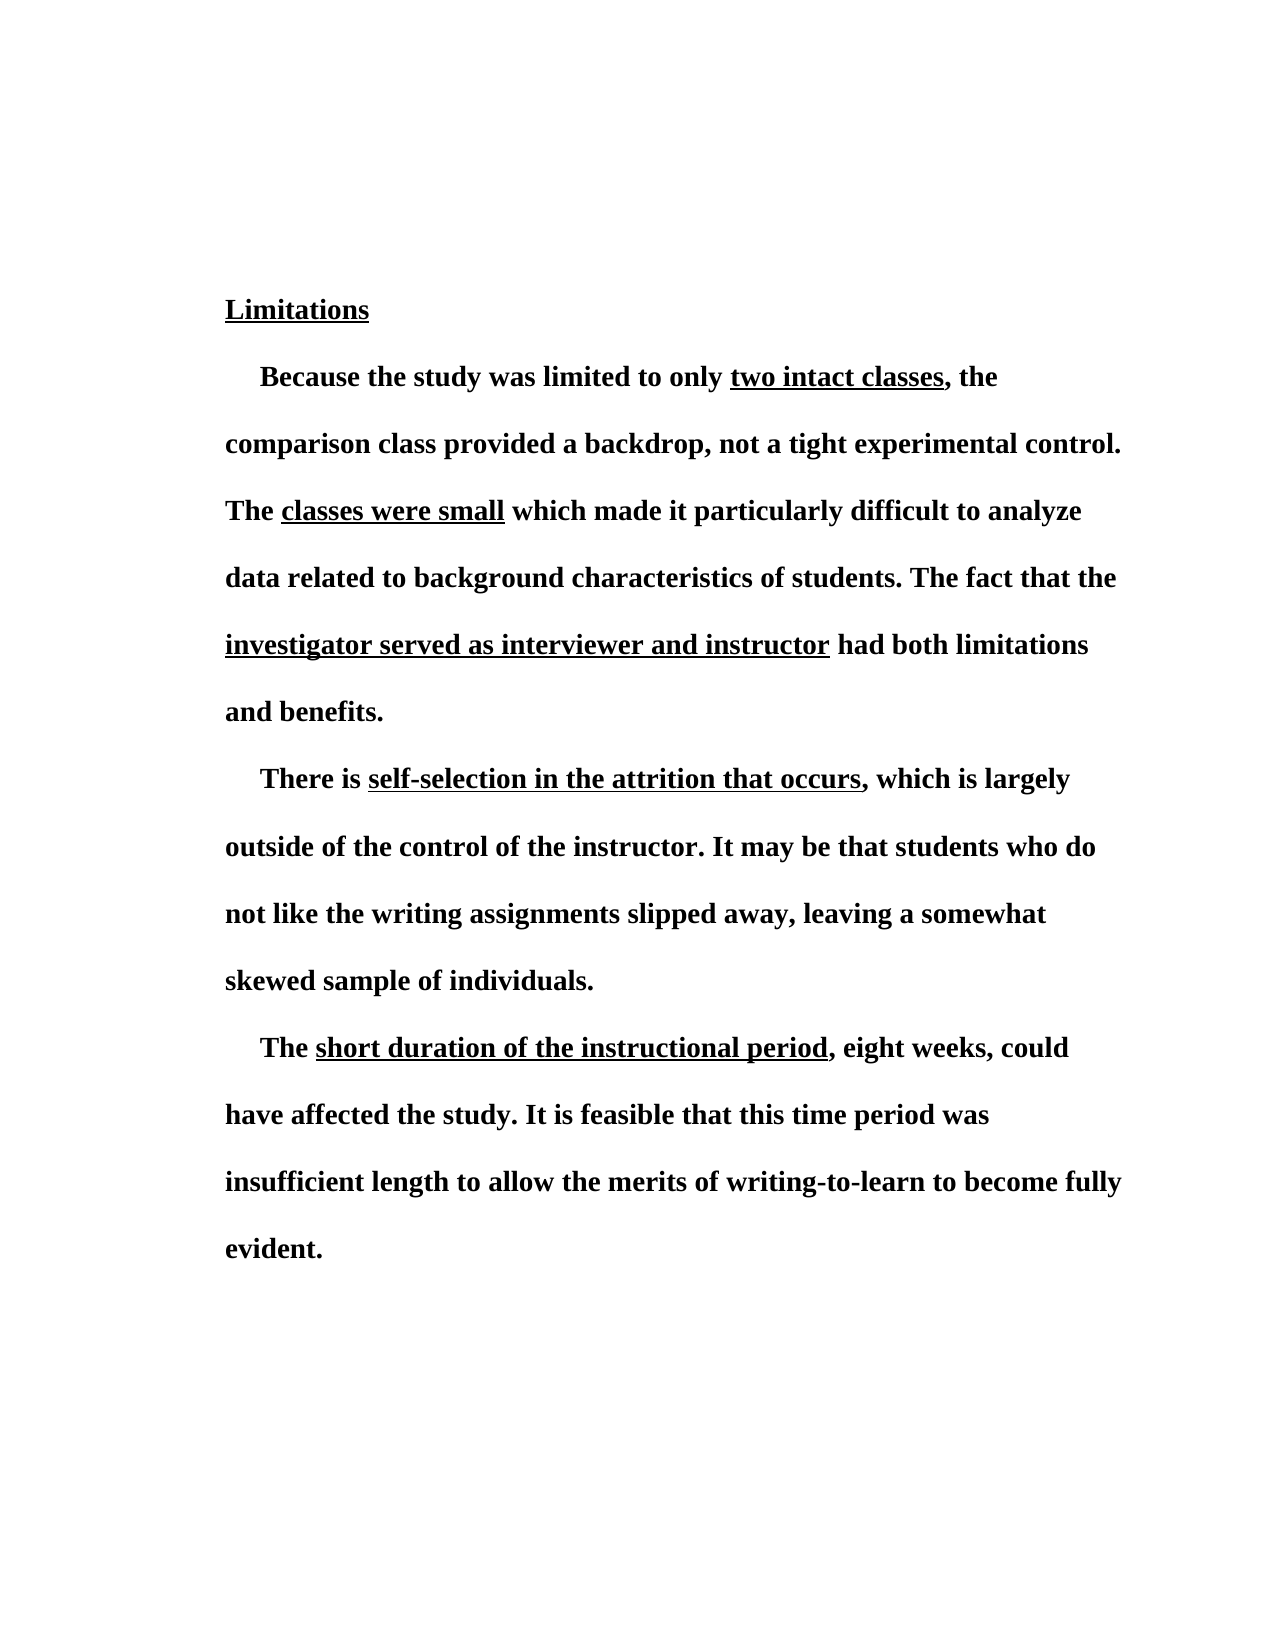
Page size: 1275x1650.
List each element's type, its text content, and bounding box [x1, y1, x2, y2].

text Because the study was limited to only two intact classes, the comparison class provided a backdrop, not a tight experimental control. The classes were small which made it particularly difficult to analyze data related to background characteristics of students. The fact that the investigator served as interviewer and instructor had both limitations and benefits. [225, 359, 1125, 728]
text There is self-selection in the attrition that occurs, which is largely outside of the control of the instructor. It may be that students who do not like the writing assignments slipped away, leaving a somewhat skewed sample of individuals. [225, 762, 1125, 996]
text Limitations [225, 292, 1125, 326]
text The short duration of the instructional period, eight weeks, could have affected the study. It is feasible that this time period was insufficient length to allow the merits of writing-to-learn to become fully evident. [225, 1030, 1125, 1265]
